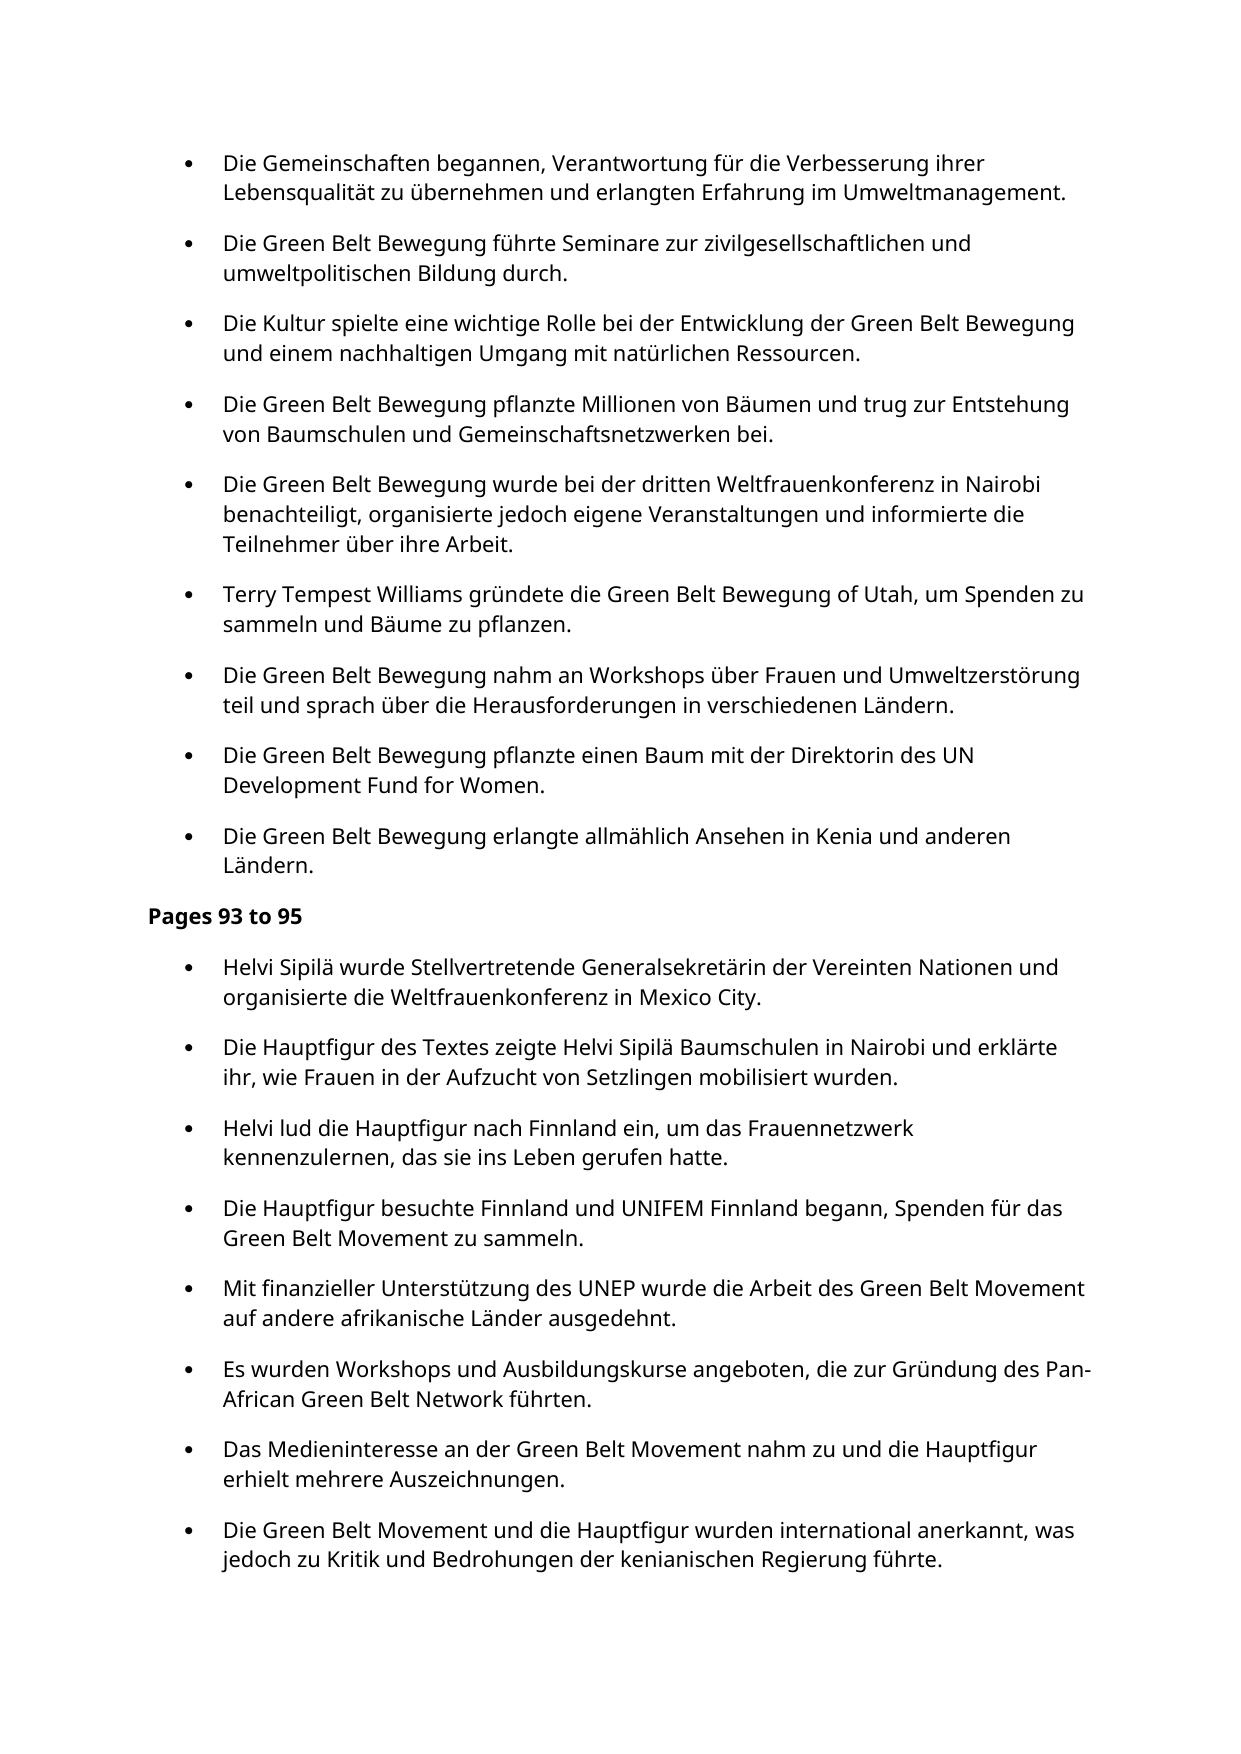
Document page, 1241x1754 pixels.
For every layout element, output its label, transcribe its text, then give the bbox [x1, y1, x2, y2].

list Die Hauptfigur besuchte Finnland und UNIFEM Finnland begann, Spenden für das Green Belt Movement zu sammeln. [185, 1193, 1093, 1253]
list Das Medieninteresse an der Green Belt Movement nahm zu und die Hauptfigur erhielt mehrere Auszeichnungen. [185, 1434, 1093, 1494]
list Helvi lud die Hauptfigur nach Finnland ein, um das Frauennetzwerk kennenzulernen, das sie ins Leben gerufen hatte. [185, 1113, 1093, 1172]
list Die Green Belt Bewegung pflanzte Millionen von Bäumen und trug zur Entstehung von Baumschulen und Gemeinschaftsnetzwerken bei. [185, 389, 1093, 448]
list Helvi Sipilä wurde Stellvertretende Generalsekretärin der Vereinten Nationen und organisierte die Weltfrauenkonferenz in Mexico City. [185, 952, 1093, 1011]
list Die Gemeinschaften begannen, Verantwortung für die Verbesserung ihrer Lebensqualität zu übernehmen und erlangten Erfahrung im Umweltmanagement. [185, 148, 1093, 207]
list Die Green Belt Bewegung führte Seminare zur zivilgesellschaftlichen und umweltpolitischen Bildung durch. [185, 228, 1093, 288]
list Die Green Belt Bewegung pflanzte einen Baum mit der Direktorin des UN Development Fund for Women. [185, 740, 1093, 800]
list Es wurden Workshops und Ausbildungskurse angeboten, die zur Gründung des Pan-African Green Belt Network führten. [185, 1354, 1093, 1413]
list Terry Tempest Williams gründete die Green Belt Bewegung of Utah, um Spenden zu sammeln und Bäume zu pflanzen. [185, 579, 1093, 639]
list Die Hauptfigur des Textes zeigte Helvi Sipilä Baumschulen in Nairobi und erklärte ihr, wie Frauen in der Aufzucht von Setzlingen mobilisiert wurden. [185, 1032, 1093, 1092]
list Die Kultur spielte eine wichtige Rolle bei der Entwicklung der Green Belt Bewegung und einem nachhaltigen Umgang mit natürlichen Ressourcen. [185, 308, 1093, 368]
list Die Green Belt Bewegung nahm an Workshops über Frauen und Umweltzerstörung teil und sprach über die Herausforderungen in verschiedenen Ländern. [185, 660, 1093, 719]
list Mit finanzieller Unterstützung des UNEP wurde die Arbeit des Green Belt Movement auf andere afrikanische Länder ausgedehnt. [185, 1273, 1093, 1333]
text Pages 93 to 95 [148, 901, 1093, 931]
list Die Green Belt Bewegung wurde bei der dritten Weltfrauenkonferenz in Nairobi benachteiligt, organisierte jedoch eigene Veranstaltungen und informierte die Teilnehmer über ihre Arbeit. [185, 469, 1093, 559]
list Die Green Belt Bewegung erlangte allmählich Ansehen in Kenia und anderen Ländern. [185, 821, 1093, 880]
list Die Green Belt Movement und die Hauptfigur wurden international anerkannt, was jedoch zu Kritik und Bedrohungen der kenianischen Regierung führte. [185, 1515, 1093, 1574]
